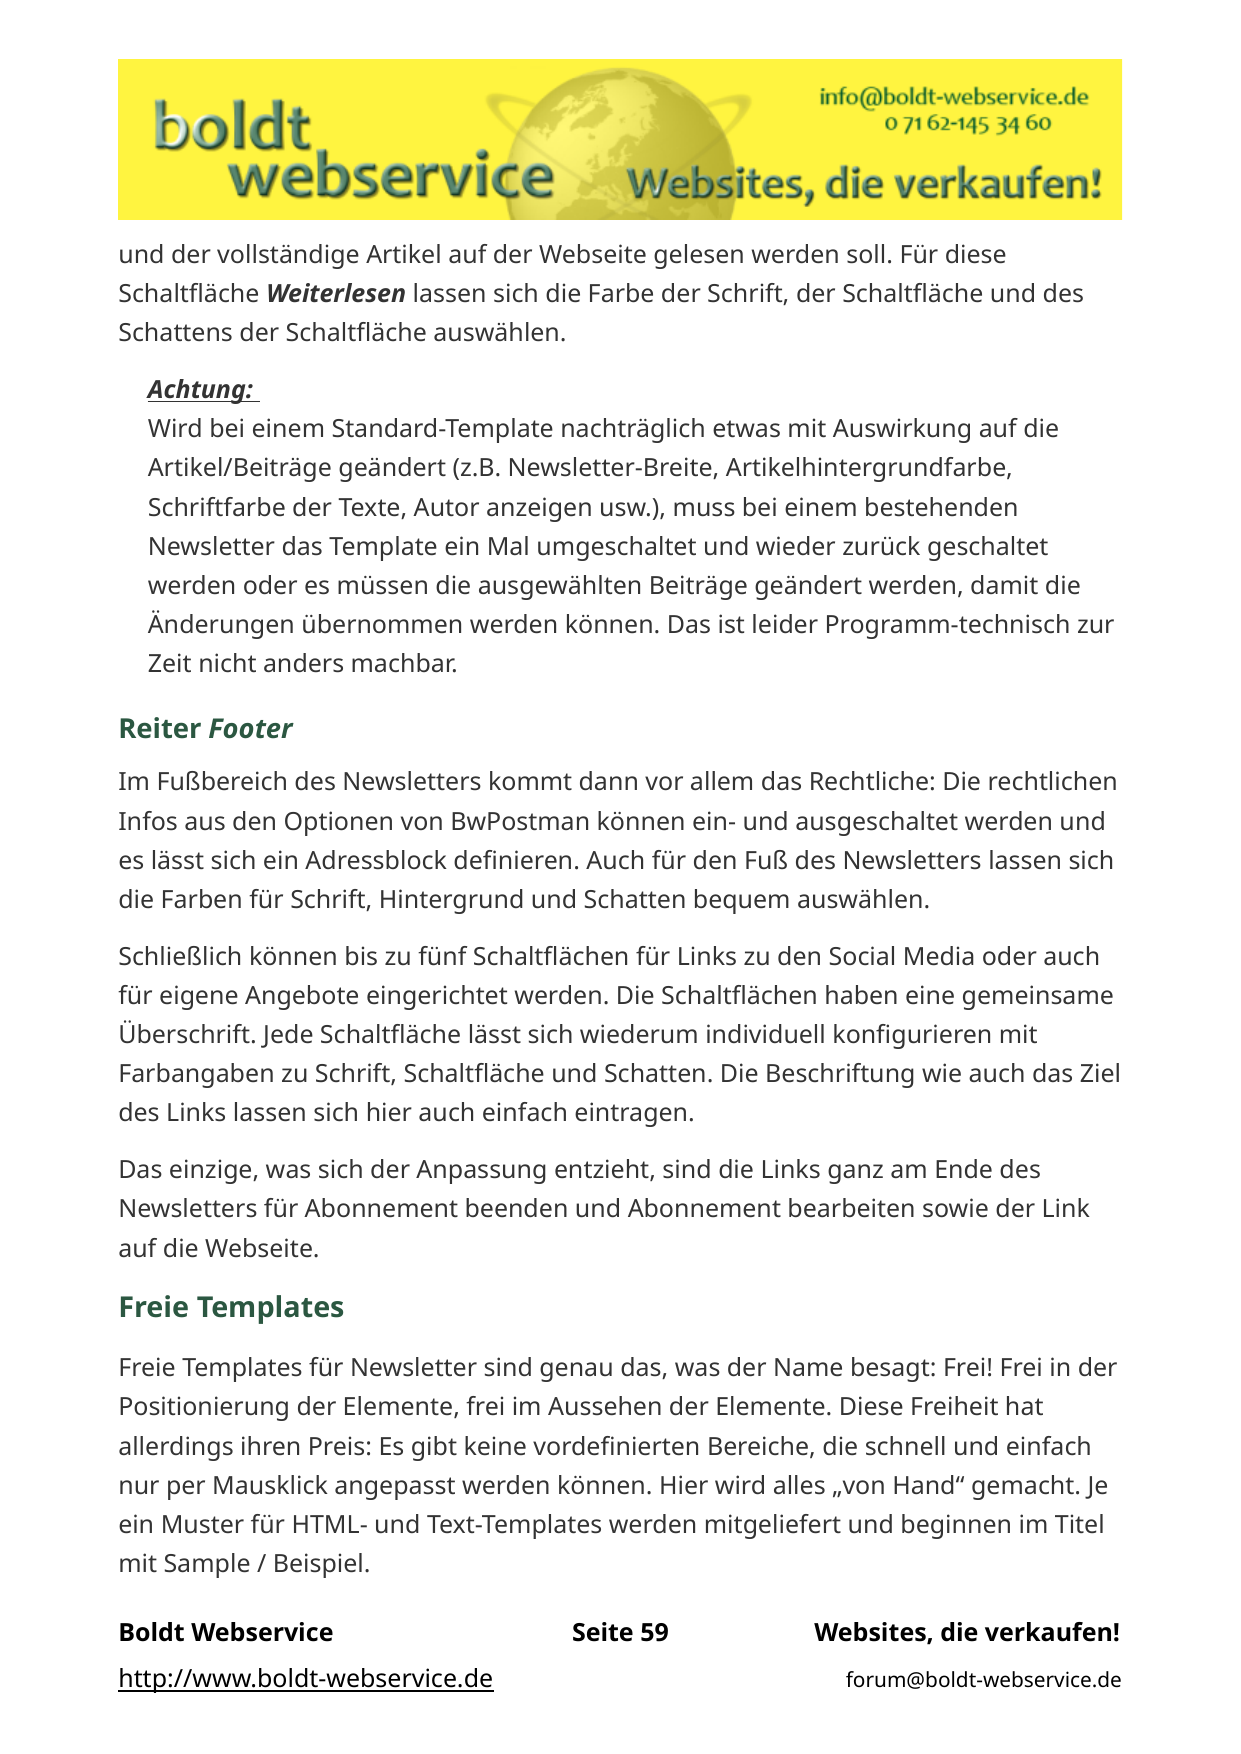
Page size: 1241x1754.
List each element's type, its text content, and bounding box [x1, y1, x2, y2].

text Das einzige, was sich der Anpassung entzieht, sind die Links ganz am Ende des Newsletters für Abonnement beenden und Abonnement bearbeiten sowie der Link auf die Webseite. [118, 1152, 1122, 1264]
text Schließlich können bis zu fünf Schaltflächen für Links zu den Social Media oder auch für eigene Angebote eingerichtet werden. Die Schaltflächen haben eine gemeinsame Überschrift. Jede Schaltfläche lässt sich wiederum individuell konfigurieren mit Farbangaben zu Schrift, Schaltfläche und Schatten. Die Beschriftung wie auch das Ziel des Links lassen sich hier auch einfach eintragen. [118, 938, 1122, 1129]
subtitle Freie Templates [118, 1287, 1122, 1326]
text Freie Templates für Newsletter sind genau das, was der Name besagt: Frei! Frei in der Positionierung der Elemente, frei im Aussehen der Elemente. Diese Freiheit hat allerdings ihren Preis: Es gibt keine vordefinierten Bereiche, die schnell und einfach nur per Mausklick angepasst werden können. Hier wird alles „von Hand“ gemacht. Je ein Muster für HTML- und Text-Templates werden mitgeliefert und beginnen im Titel mit Sample / Beispiel. [118, 1350, 1122, 1580]
text Achtung: Wird bei einem Standard-Template nachträglich etwas mit Auswirkung auf die Artikel/Beiträge geändert (z.B. Newsletter-Breite, Artikelhintergrundfarbe, Schriftfarbe der Texte, Autor anzeigen usw.), muss bei einem bestehenden Newsletter das Template ein Mal umgeschaltet und wieder zurück geschaltet werden oder es müssen die ausgewählten Beiträge geändert werden, damit die Änderungen übernommen werden können. Das ist leider Programm-technisch zur Zeit nicht anders machbar. [148, 371, 1122, 680]
text und der vollständige Artikel auf der Webseite gelesen werden soll. Für diese Schaltfläche Weiterlesen lassen sich die Farbe der Schrift, der Schaltfläche und des Schattens der Schaltfläche auswählen. [118, 236, 1122, 349]
picture [118, 59, 1123, 220]
text Im Fußbereich des Newsletters kommt dann vor allem das Rechtliche: Die rechtlichen Infos aus den Optionen von BwPostman können ein- und ausgeschaltet werden und es lässt sich ein Adressblock definieren. Auch für den Fuß des Newsletters lassen sich die Farben für Schrift, Hintergrund und Schatten bequem auswählen. [118, 764, 1122, 916]
subtitle Reiter Footer [118, 709, 1122, 746]
